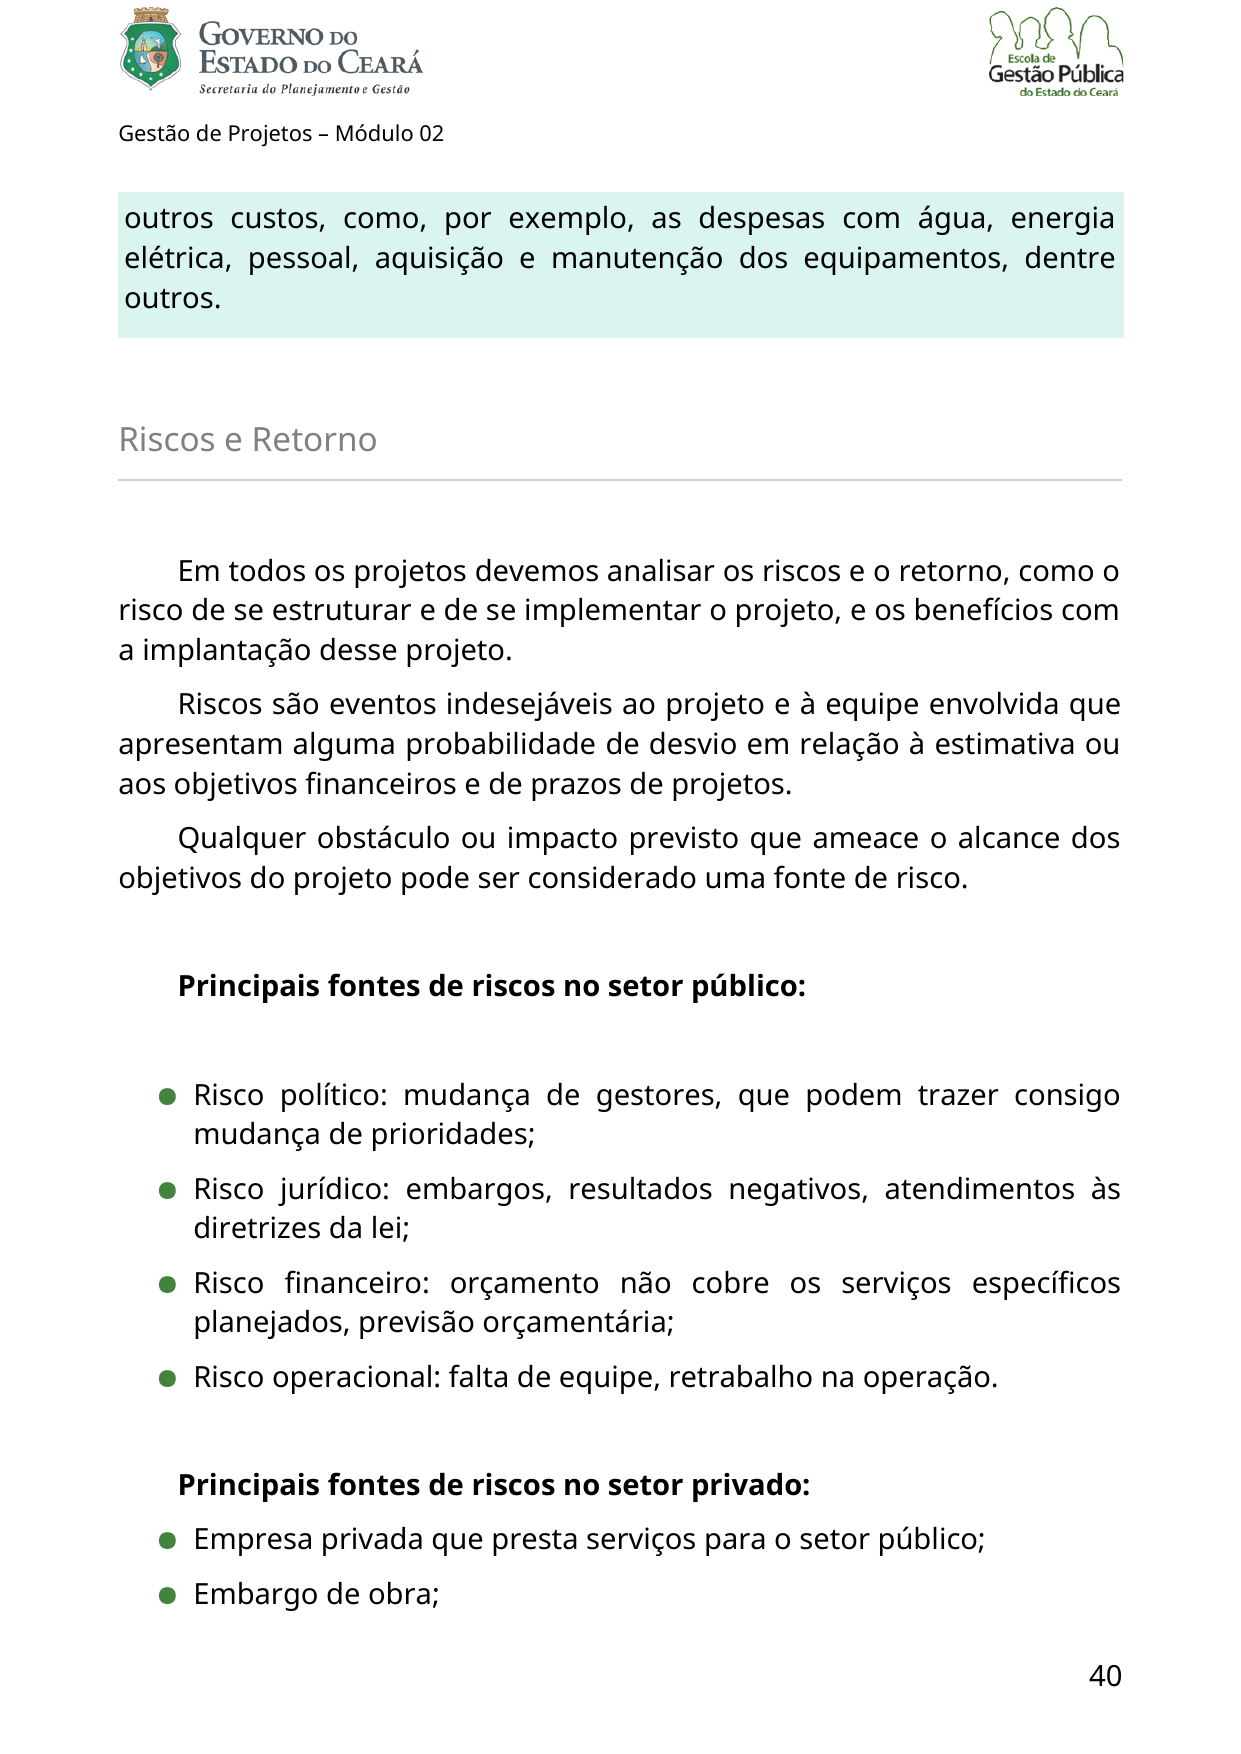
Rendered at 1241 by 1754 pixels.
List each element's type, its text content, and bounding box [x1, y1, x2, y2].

text Riscos são eventos indesejáveis ao projeto e à equipe envolvida que apresentam alguma probabilidade de desvio em relação à estimativa ou aos objetivos financeiros e de prazos de projetos. [118, 683, 1122, 803]
list Embargo de obra; [156, 1573, 1122, 1613]
text Principais fontes de riscos no setor público: [118, 965, 1122, 1005]
table_cell outros custos, como, por exemplo, as despesas com água, energia elétrica, pessoal, aquisição e manutenção dos equipamentos, dentre outros. [119, 193, 1123, 337]
text Principais fontes de riscos no setor privado: [118, 1464, 1122, 1504]
list Risco político: mudança de gestores, que podem trazer consigo mudança de prioridades; [156, 1074, 1122, 1153]
text Qualquer obstáculo ou impacto previsto que ameace o alcance dos objetivos do projeto pode ser considerado uma fonte de risco. [118, 817, 1122, 897]
list Empresa privada que presta serviços para o setor público; [156, 1519, 1122, 1558]
list Risco jurídico: embargos, resultados negativos, atendimentos às diretrizes da lei; [156, 1168, 1122, 1247]
text Em todos os projetos devemos analisar os riscos e o retorno, como o risco de se estruturar e de se implementar o projeto, e os benefícios com a implantação desse projeto. [118, 550, 1122, 669]
list Risco operacional: falta de equipe, retrabalho na operação. [156, 1356, 1122, 1396]
subtitle Riscos e Retorno [118, 395, 1122, 479]
list Risco financeiro: orçamento não cobre os serviços específicos planejados, previsão orçamentária; [156, 1262, 1122, 1341]
picture [120, 7, 1124, 96]
